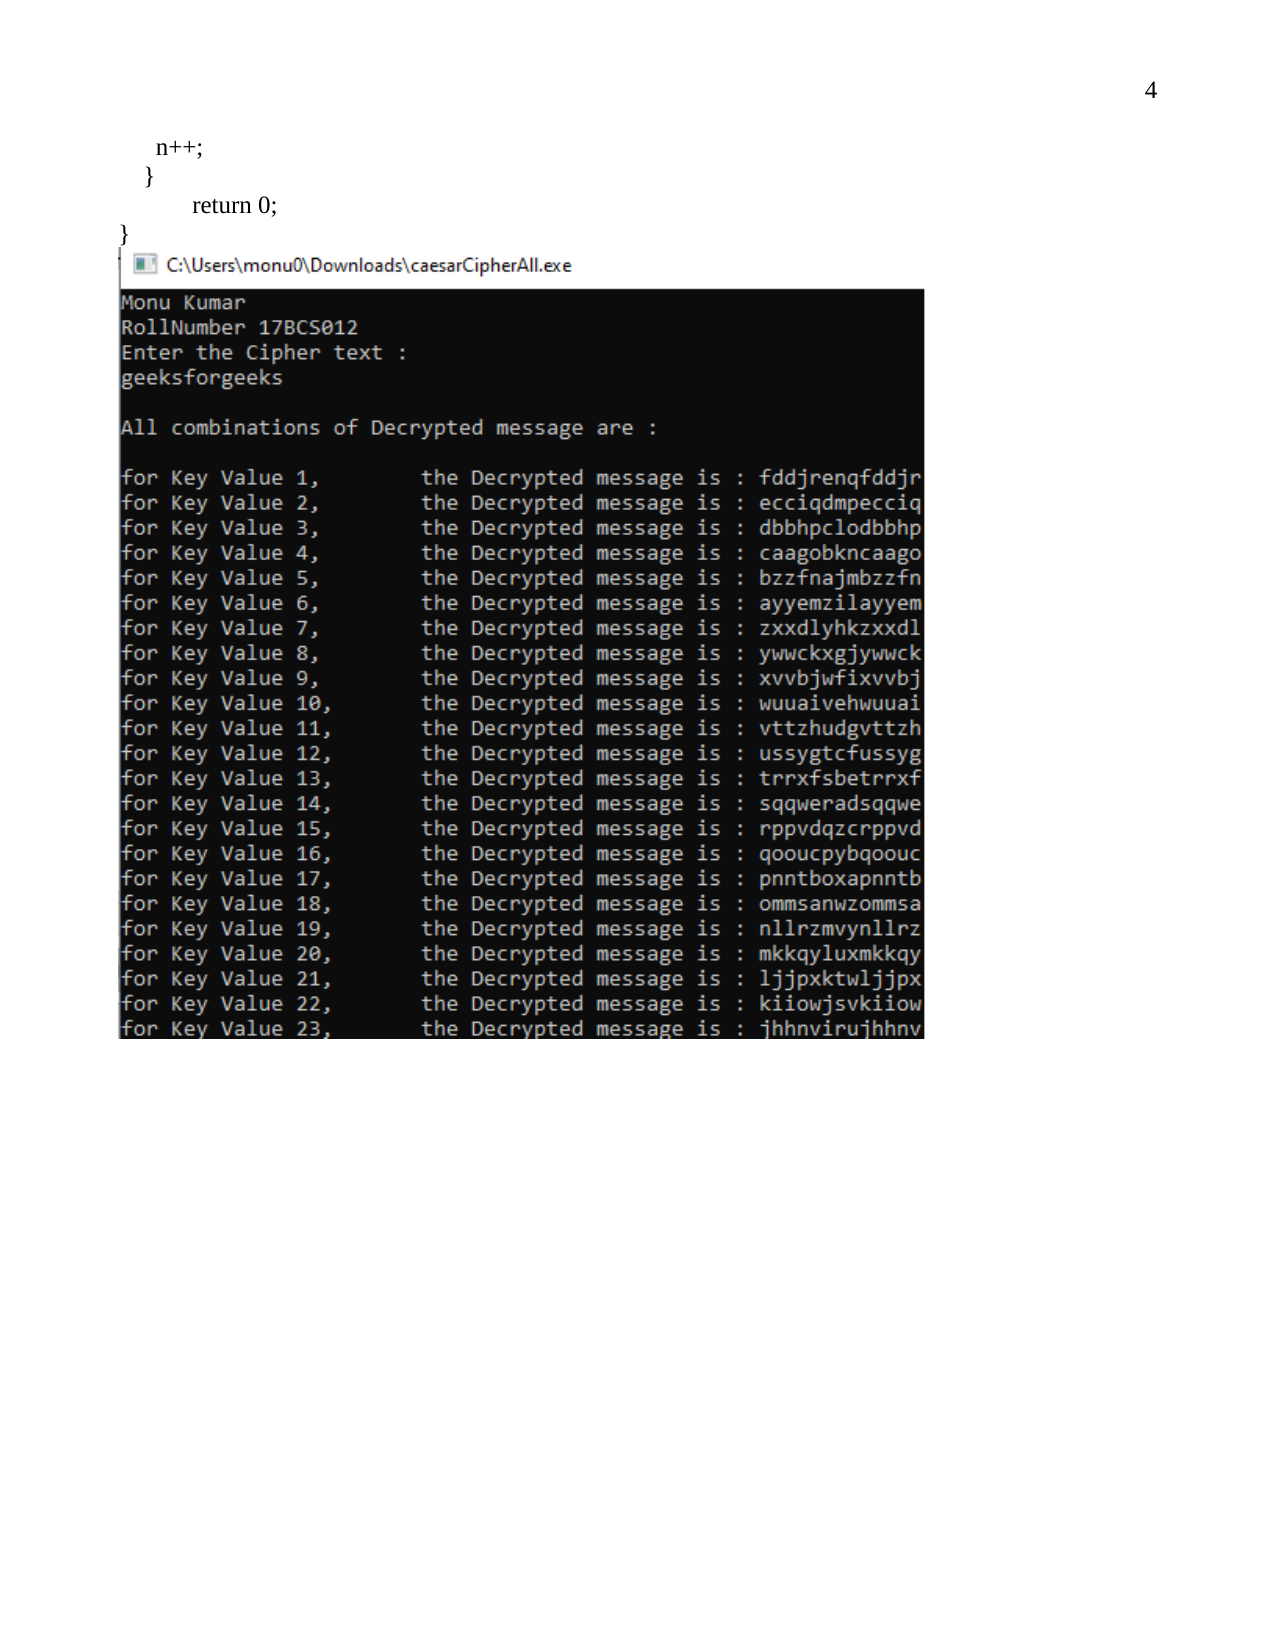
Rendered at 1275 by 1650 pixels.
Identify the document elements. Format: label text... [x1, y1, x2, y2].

text } [118, 161, 1157, 190]
text return 0; [118, 190, 1157, 219]
text } [118, 219, 1157, 247]
text n++; [118, 132, 1157, 161]
